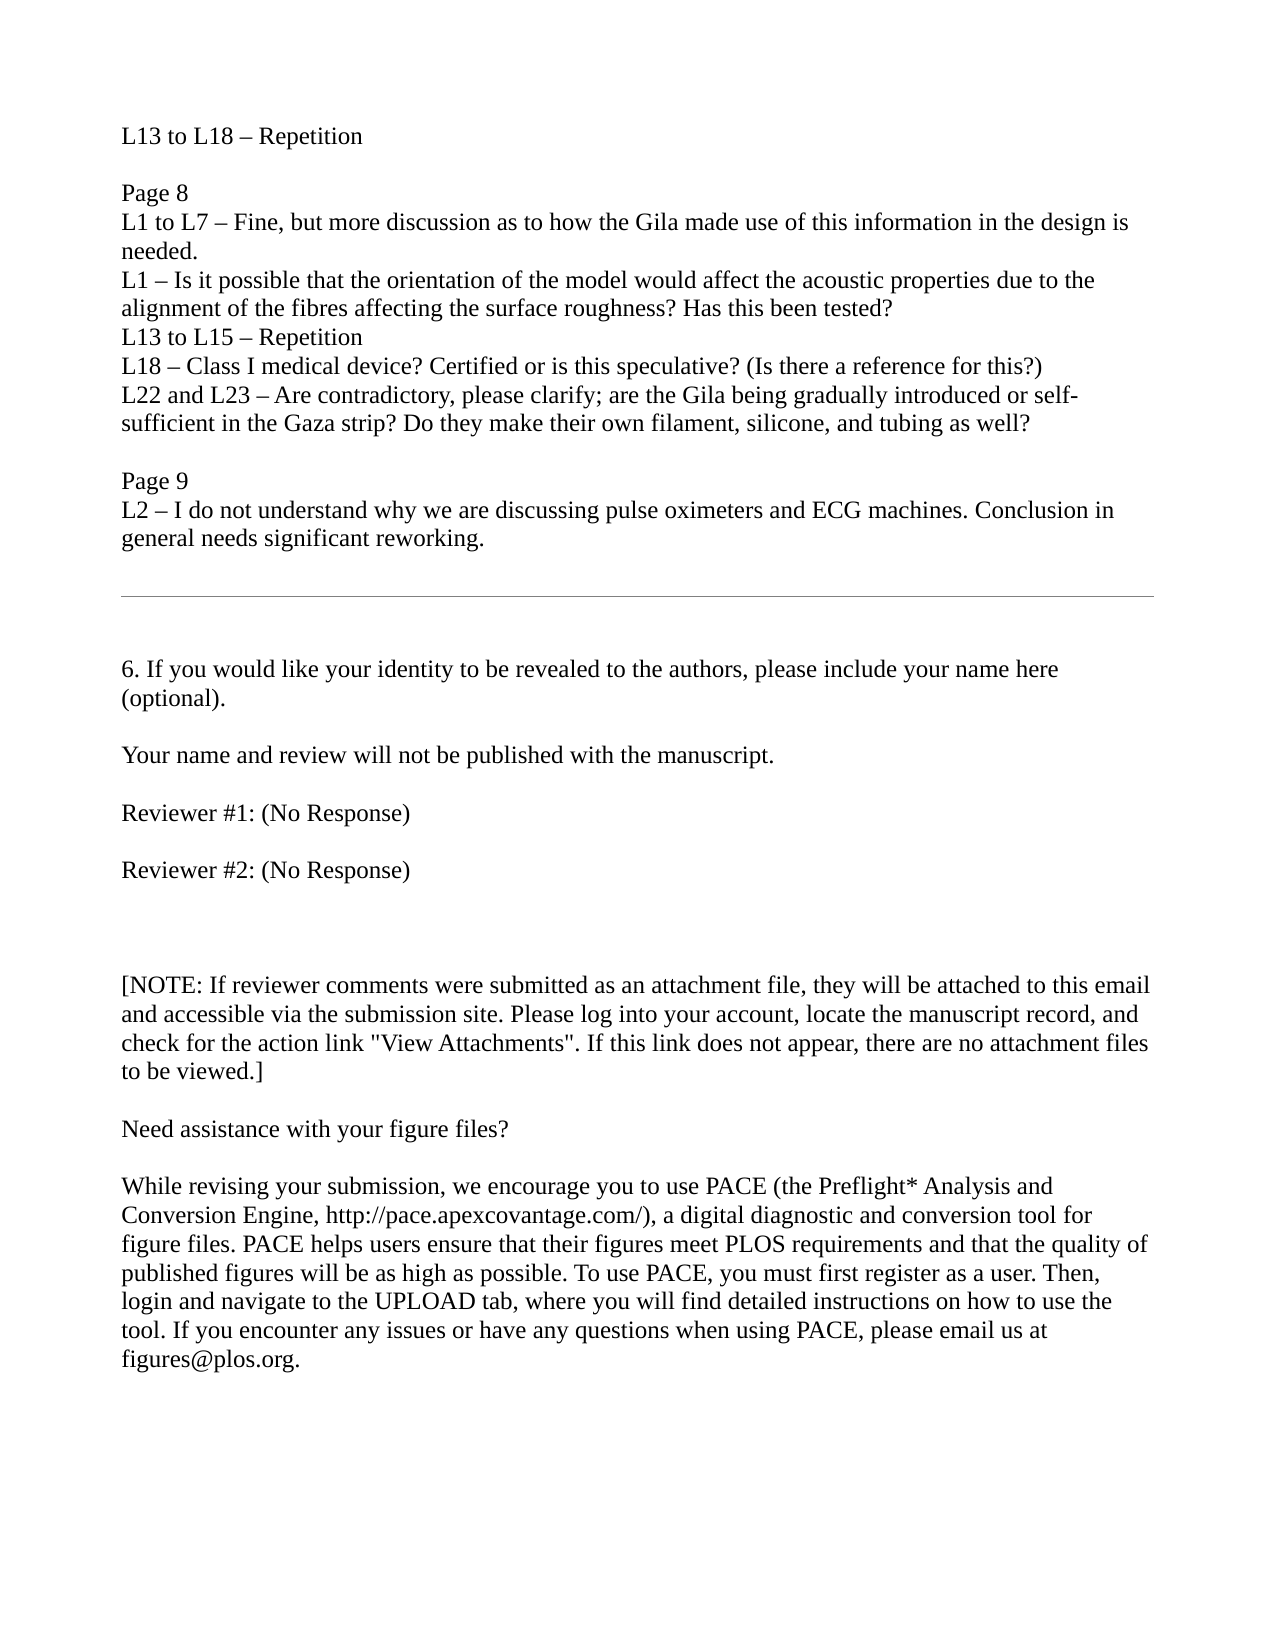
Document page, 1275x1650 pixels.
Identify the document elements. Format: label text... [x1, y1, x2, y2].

table_cell L13 to L18 – Repetition Page 8 L1 to L7 – Fine, but more discussion as to how the Gila made use of this information in the design is needed. L1 – Is it possible that the orientation of the model would affect the acoustic properties due to the alignment of the fibres affecting the surface roughness? Has this been tested? L13 to L15 – Repetition L18 – Class I medical device? Certified or is this speculative? (Is there a reference for this?) L22 and L23 – Are contradictory, please clarify; are the Gila being gradually introduced or self-sufficient in the Gaza strip? Do they make their own filament, silicone, and tubing as well? Page 9 L2 – I do not understand why we are discussing pulse oximeters and ECG machines. Conclusion in general needs significant reworking. 6. If you would like your identity to be revealed to the authors, please include your name here (optional). Your name and review will not be published with the manuscript. Reviewer #1: (No Response) Reviewer #2: (No Response) [NOTE: If reviewer comments were submitted as an attachment file, they will be attached to this email and accessible via the submission site. Please log into your account, locate the manuscript record, and check for the action link "View Attachments". If this link does not appear, there are no attachment files to be viewed.] Need assistance with your figure files? While revising your submission, we encourage you to use PACE (the Preflight* Analysis and Conversion Engine, http://pace.apexcovantage.com/), a digital diagnostic and conversion tool for figure files. PACE helps users ensure that their figures meet PLOS requirements and that the quality of published figures will be as high as possible. To use PACE, you must first register as a user. Then, login and navigate to the UPLOAD tab, where you will find detailed instructions on how to use the tool. If you encounter any issues or have any questions when using PACE, please email us at figures@plos.org. [118, 118, 1157, 1376]
